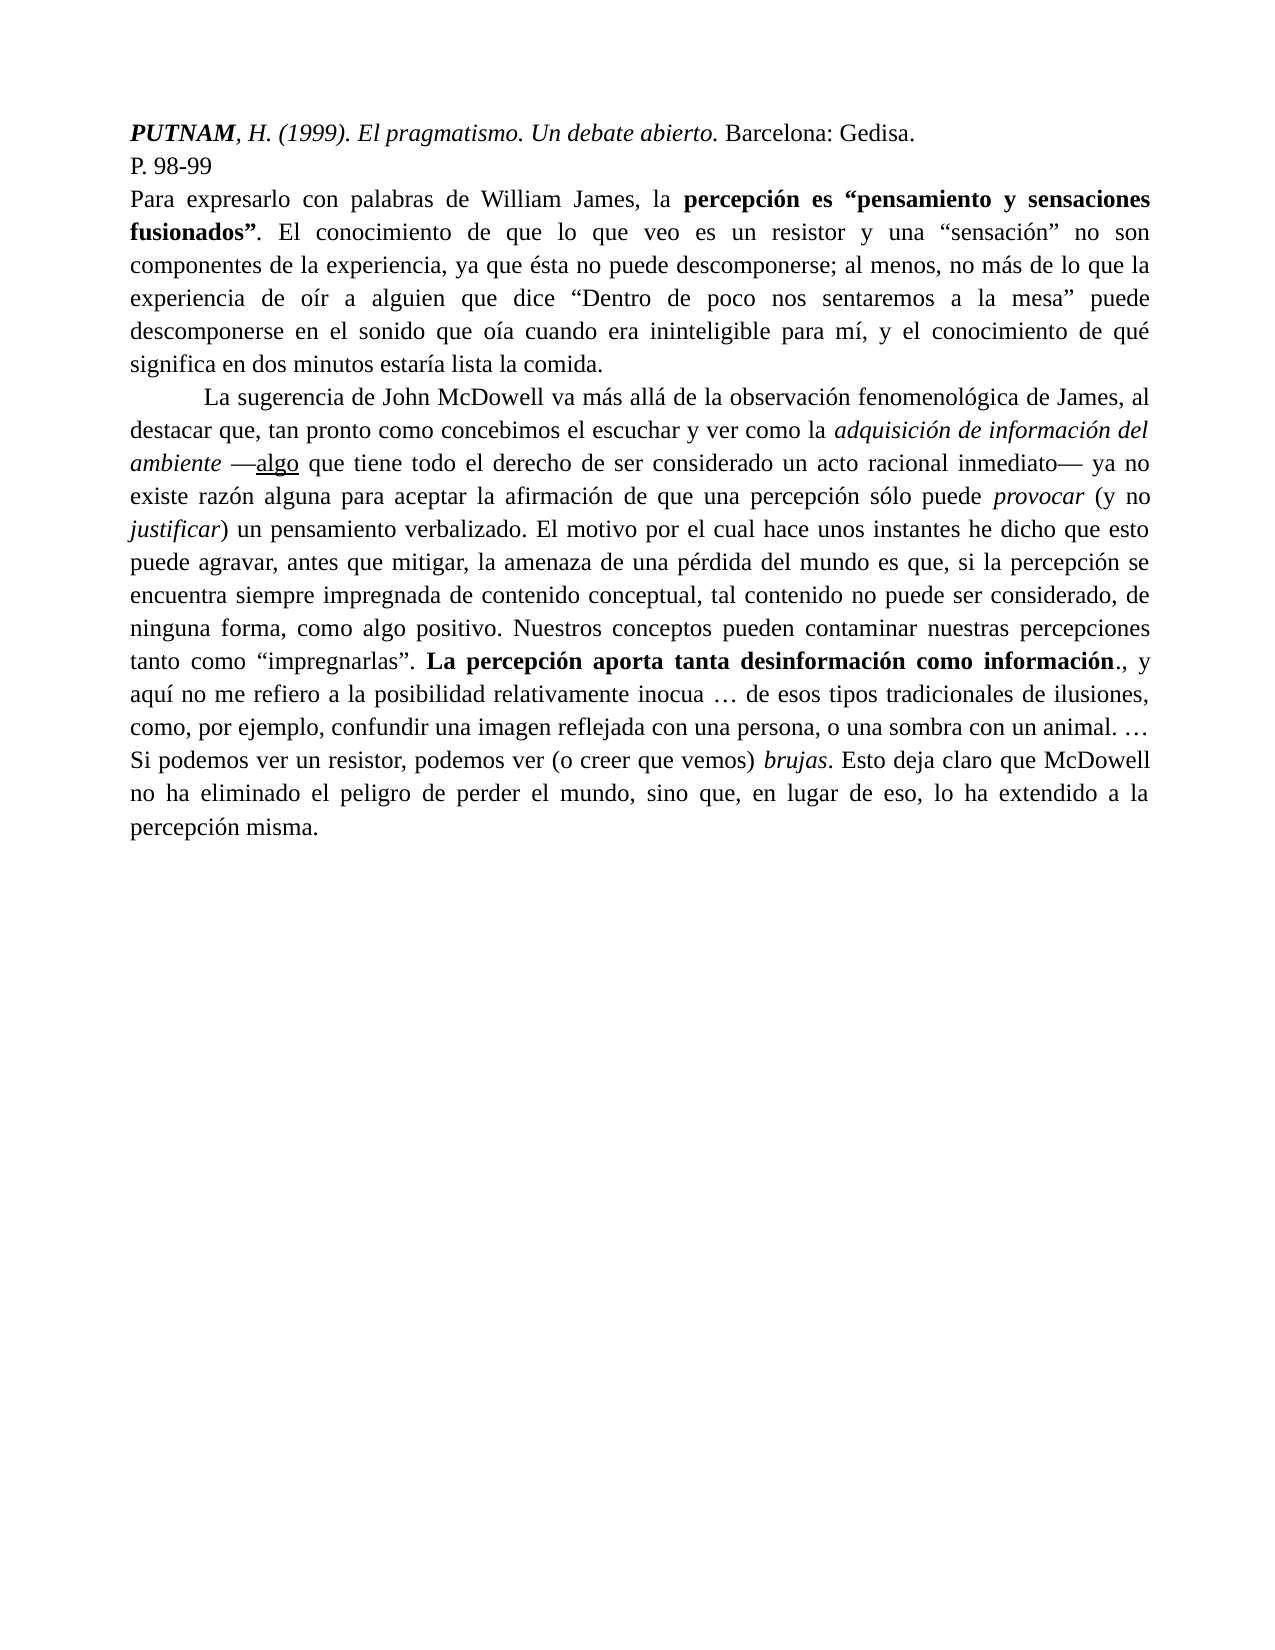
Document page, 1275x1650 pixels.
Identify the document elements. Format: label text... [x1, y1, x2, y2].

text P. 98-99 [130, 151, 1151, 180]
text PUTNAM, H. (1999). El pragmatismo. Un debate abierto. Barcelona: Gedisa. [130, 118, 1151, 147]
text Para expresarlo con palabras de William James, la percepción es “pensamiento y sensaciones fusionados”. El conocimiento de que lo que veo es un resistor y una “sensación” no son componentes de la experiencia, ya que ésta no puede descomponerse; al menos, no más de lo que la experiencia de oír a alguien que dice “Dentro de poco nos sentaremos a la mesa” puede descomponerse en el sonido que oía cuando era ininteligible para mí, y el conocimiento de qué significa en dos minutos estaría lista la comida. [130, 184, 1151, 378]
text La sugerencia de John McDowell va más allá de la observación fenomenológica de James, al destacar que, tan pronto como concebimos el escuchar y ver como la adquisición de información del ambiente —algo que tiene todo el derecho de ser considerado un acto racional inmediato— ya no existe razón alguna para aceptar la afirmación de que una percepción sólo puede provocar (y no justificar) un pensamiento verbalizado. El motivo por el cual hace unos instantes he dicho que esto puede agravar, antes que mitigar, la amenaza de una pérdida del mundo es que, si la percepción se encuentra siempre impregnada de contenido conceptual, tal contenido no puede ser considerado, de ninguna forma, como algo positivo. Nuestros conceptos pueden contaminar nuestras percepciones tanto como “impregnarlas”. La percepción aporta tanta desinformación como información., y aquí no me refiero a la posibilidad relativamente inocua … de esos tipos tradicionales de ilusiones, como, por ejemplo, confundir una imagen reflejada con una persona, o una sombra con un animal. … Si podemos ver un resistor, podemos ver (o creer que vemos) brujas. Esto deja claro que McDowell no ha eliminado el peligro de perder el mundo, sino que, en lugar de eso, lo ha extendido a la percepción misma. [130, 382, 1151, 840]
